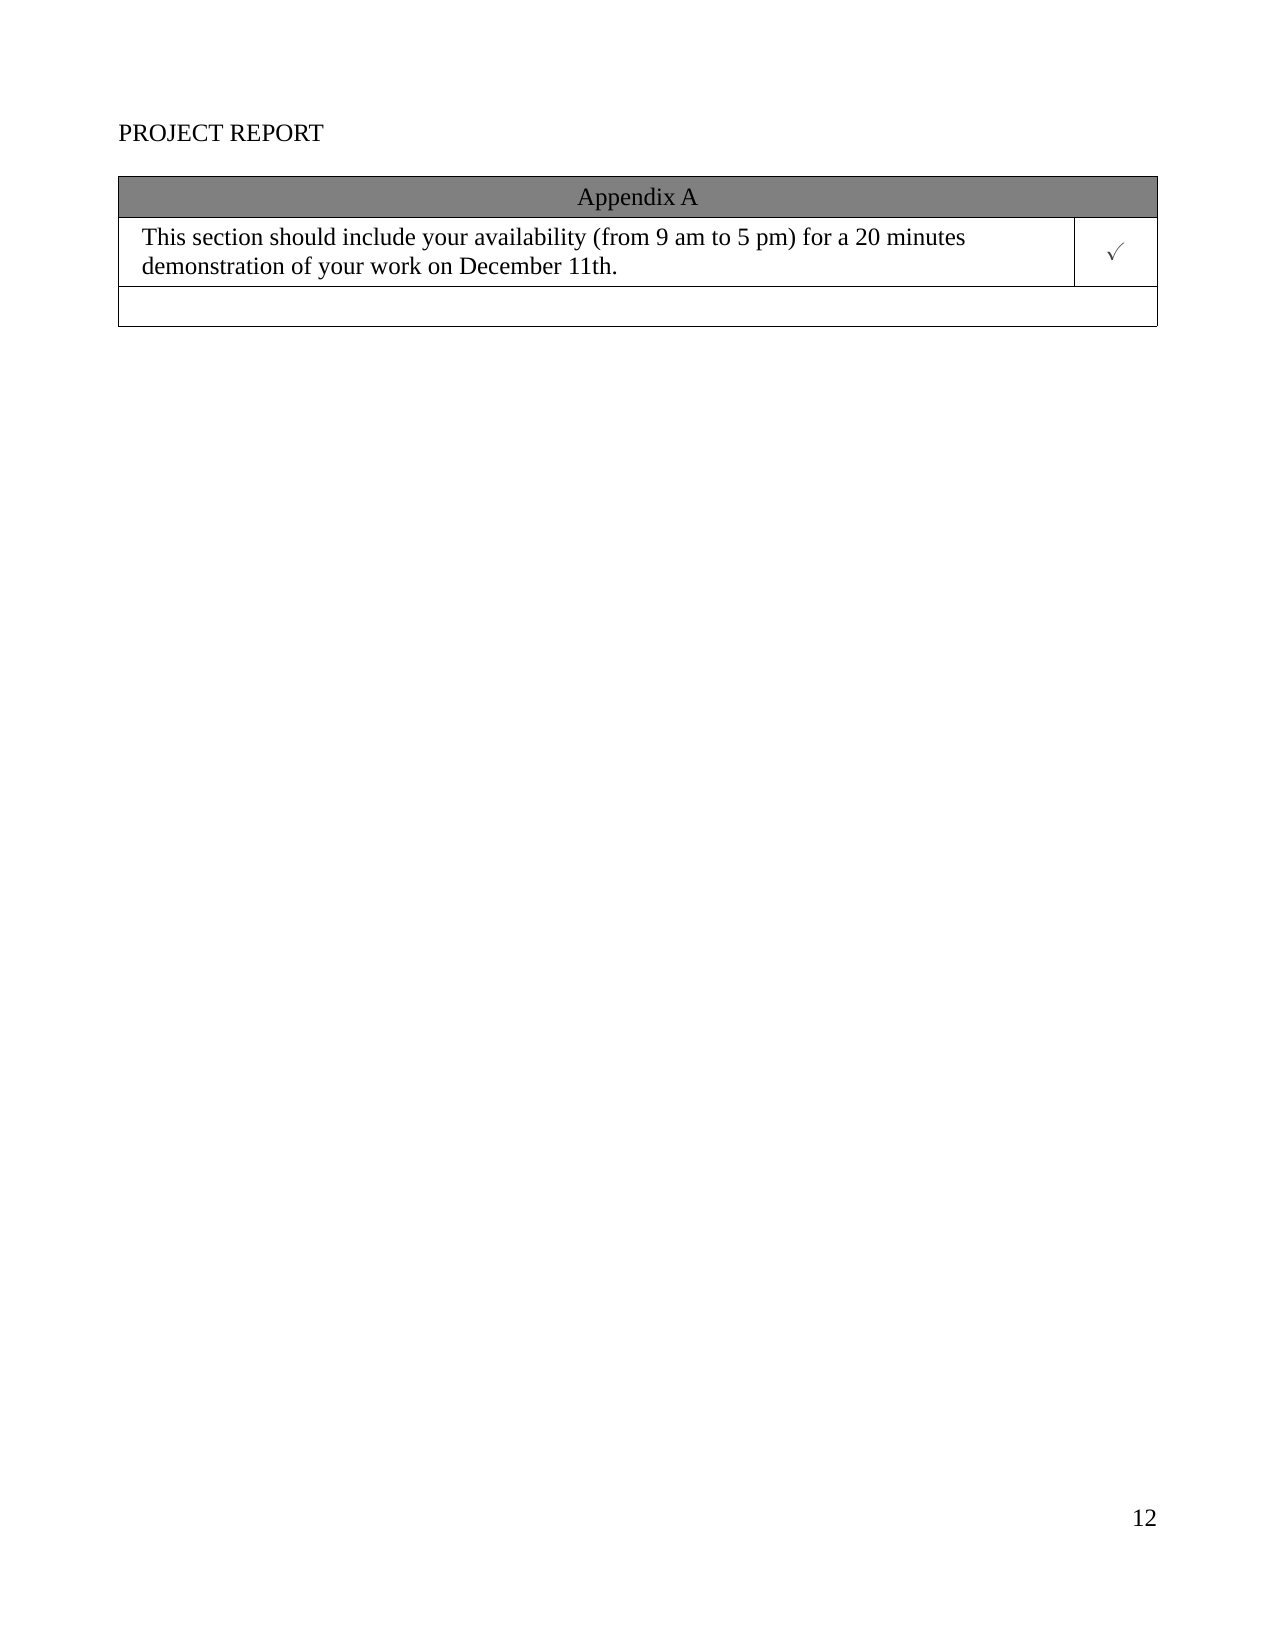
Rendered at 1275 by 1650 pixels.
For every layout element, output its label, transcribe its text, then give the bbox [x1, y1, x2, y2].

table_cell ✓ [1075, 218, 1157, 286]
table_cell This section should include your availability (from 9 am to 5 pm) for a 20 minutes demonstration of your work on December 11th. [119, 218, 1074, 286]
table_cell Appendix A [119, 177, 1157, 217]
table_cell [119, 287, 1157, 326]
